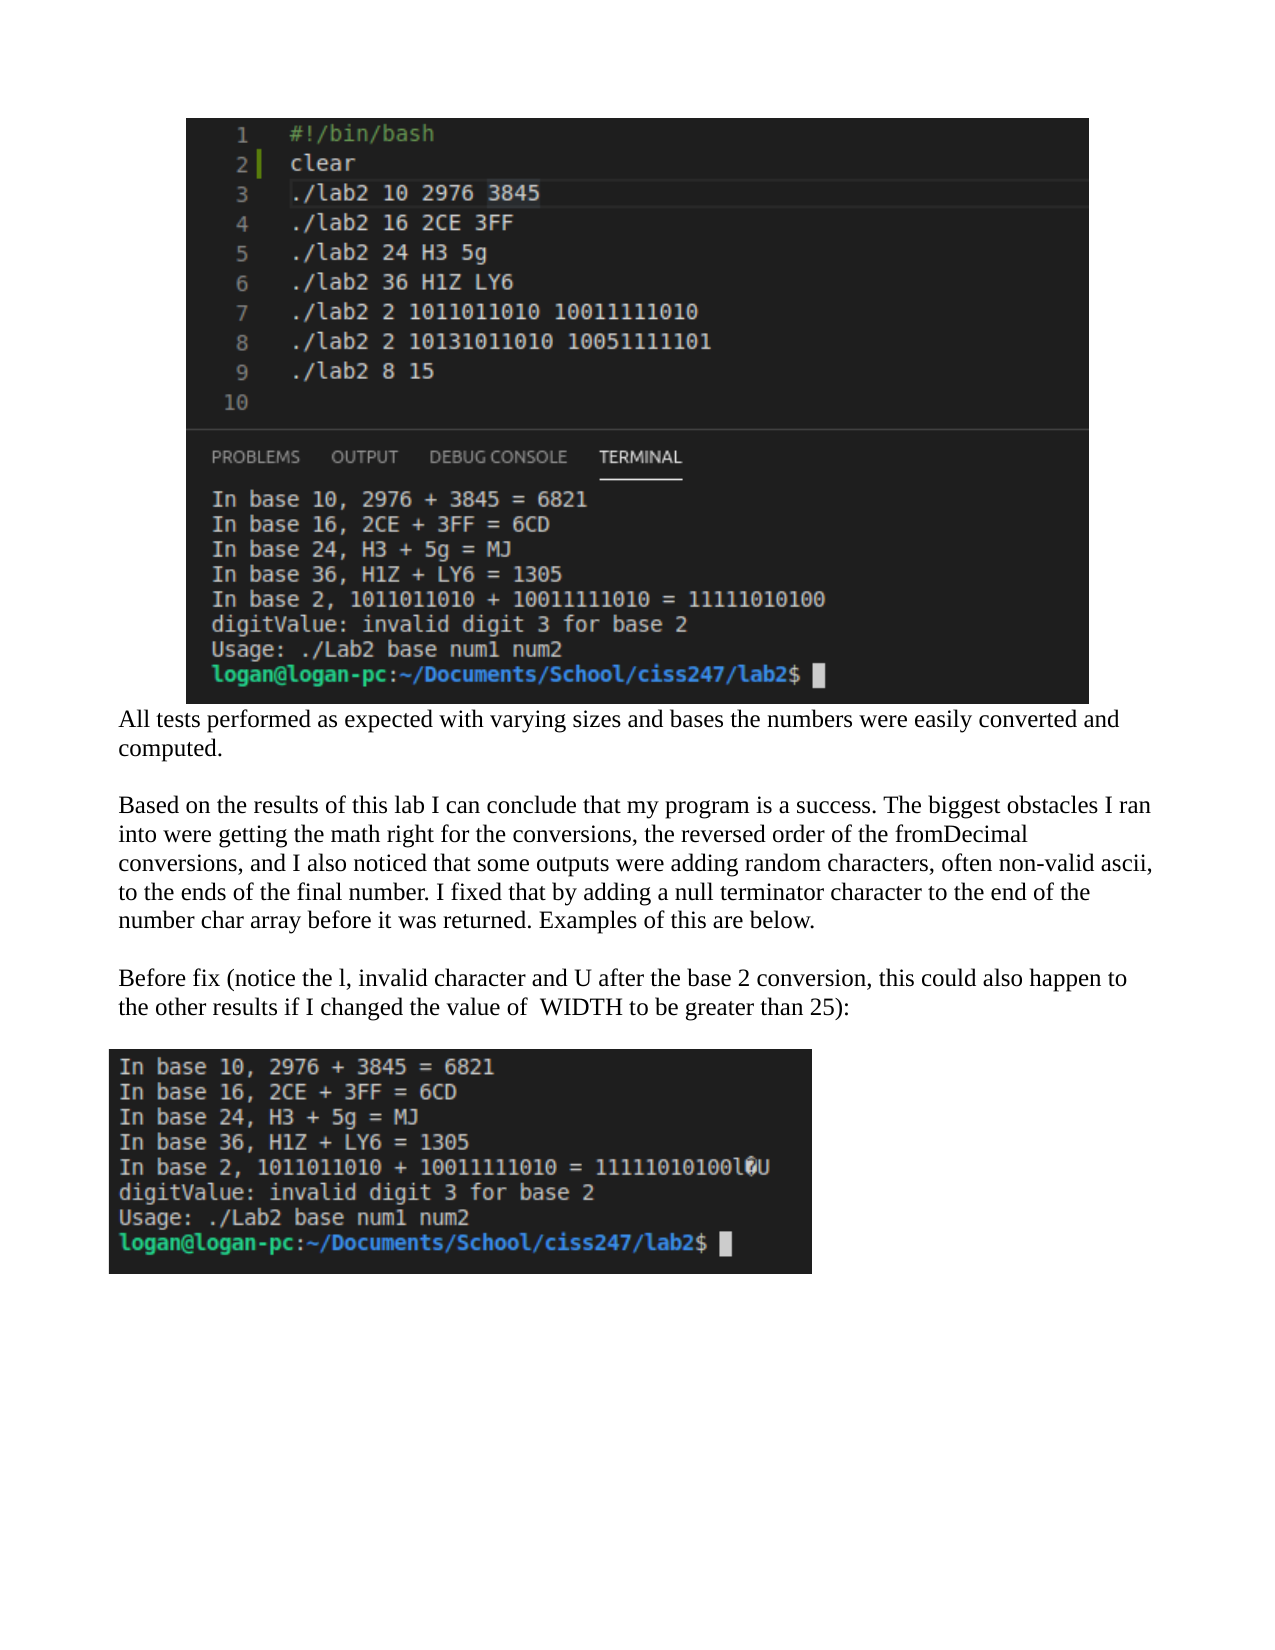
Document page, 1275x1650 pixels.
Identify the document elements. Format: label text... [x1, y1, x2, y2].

picture [108, 1049, 812, 1274]
picture [186, 118, 1089, 704]
text Before fix (notice the l, invalid character and U after the base 2 conversion, this could also happen to the other results if I changed the value of WIDTH to be greater than 25): [118, 963, 1157, 1020]
text All tests performed as expected with varying sizes and bases the numbers were easily converted and computed. [118, 118, 1157, 762]
text Based on the results of this lab I can conclude that my program is a success. The biggest obstacles I ran into were getting the math right for the conversions, the reversed order of the fromDecimal conversions, and I also noticed that some outputs were adding random characters, often non-valid ascii, to the ends of the final number. I fixed that by adding a null terminator character to the end of the number char array before it was returned. Examples of this are below. [118, 790, 1157, 934]
